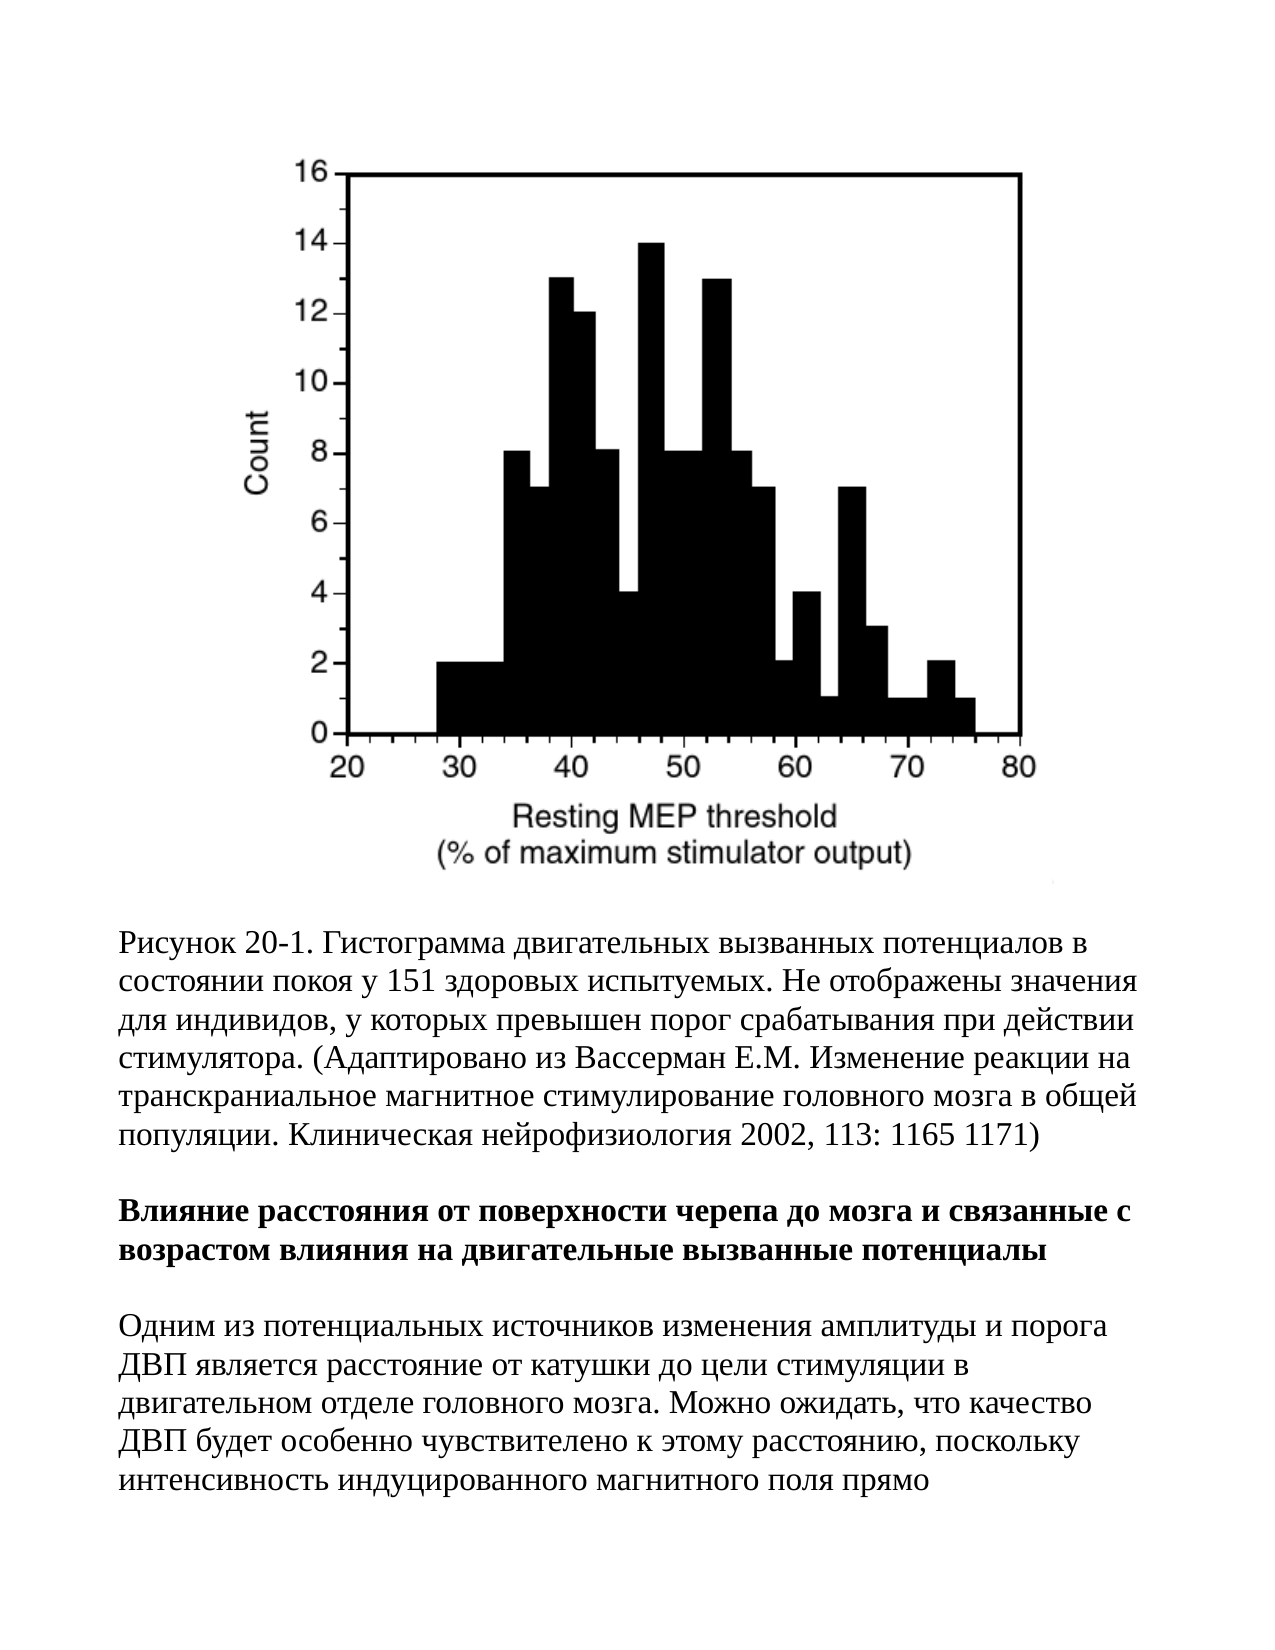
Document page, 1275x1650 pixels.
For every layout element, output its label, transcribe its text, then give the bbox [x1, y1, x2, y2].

text Рисунок 20-1. Гистограмма двигательных вызванных потенциалов в состоянии покоя у 151 здоровых испытуемых. Не отображены значения для индивидов, у которых превышен порог срабатывания при действии стимулятора. (Адаптировано из Вассерман Е.М. Изменение реакции на транскраниальное магнитное стимулирование головного мозга в общей популяции. Клиническая нейрофизиология 2002, 113: 1165 1171) [118, 922, 1157, 1152]
picture [221, 118, 1054, 884]
text Влияние расстояния от поверхности черепа до мозга и связанные с возрастом влияния на двигательные вызванные потенциалы [118, 1190, 1157, 1267]
text Одним из потенциальных источников изменения амплитуды и порога ДВП является расстояние от катушки до цели стимуляции в двигательном отделе головного мозга. Можно ожидать, что качество ДВП будет особенно чувствителено к этому расстоянию, поскольку интенсивность индуцированного магнитного поля прямо [118, 1305, 1157, 1497]
